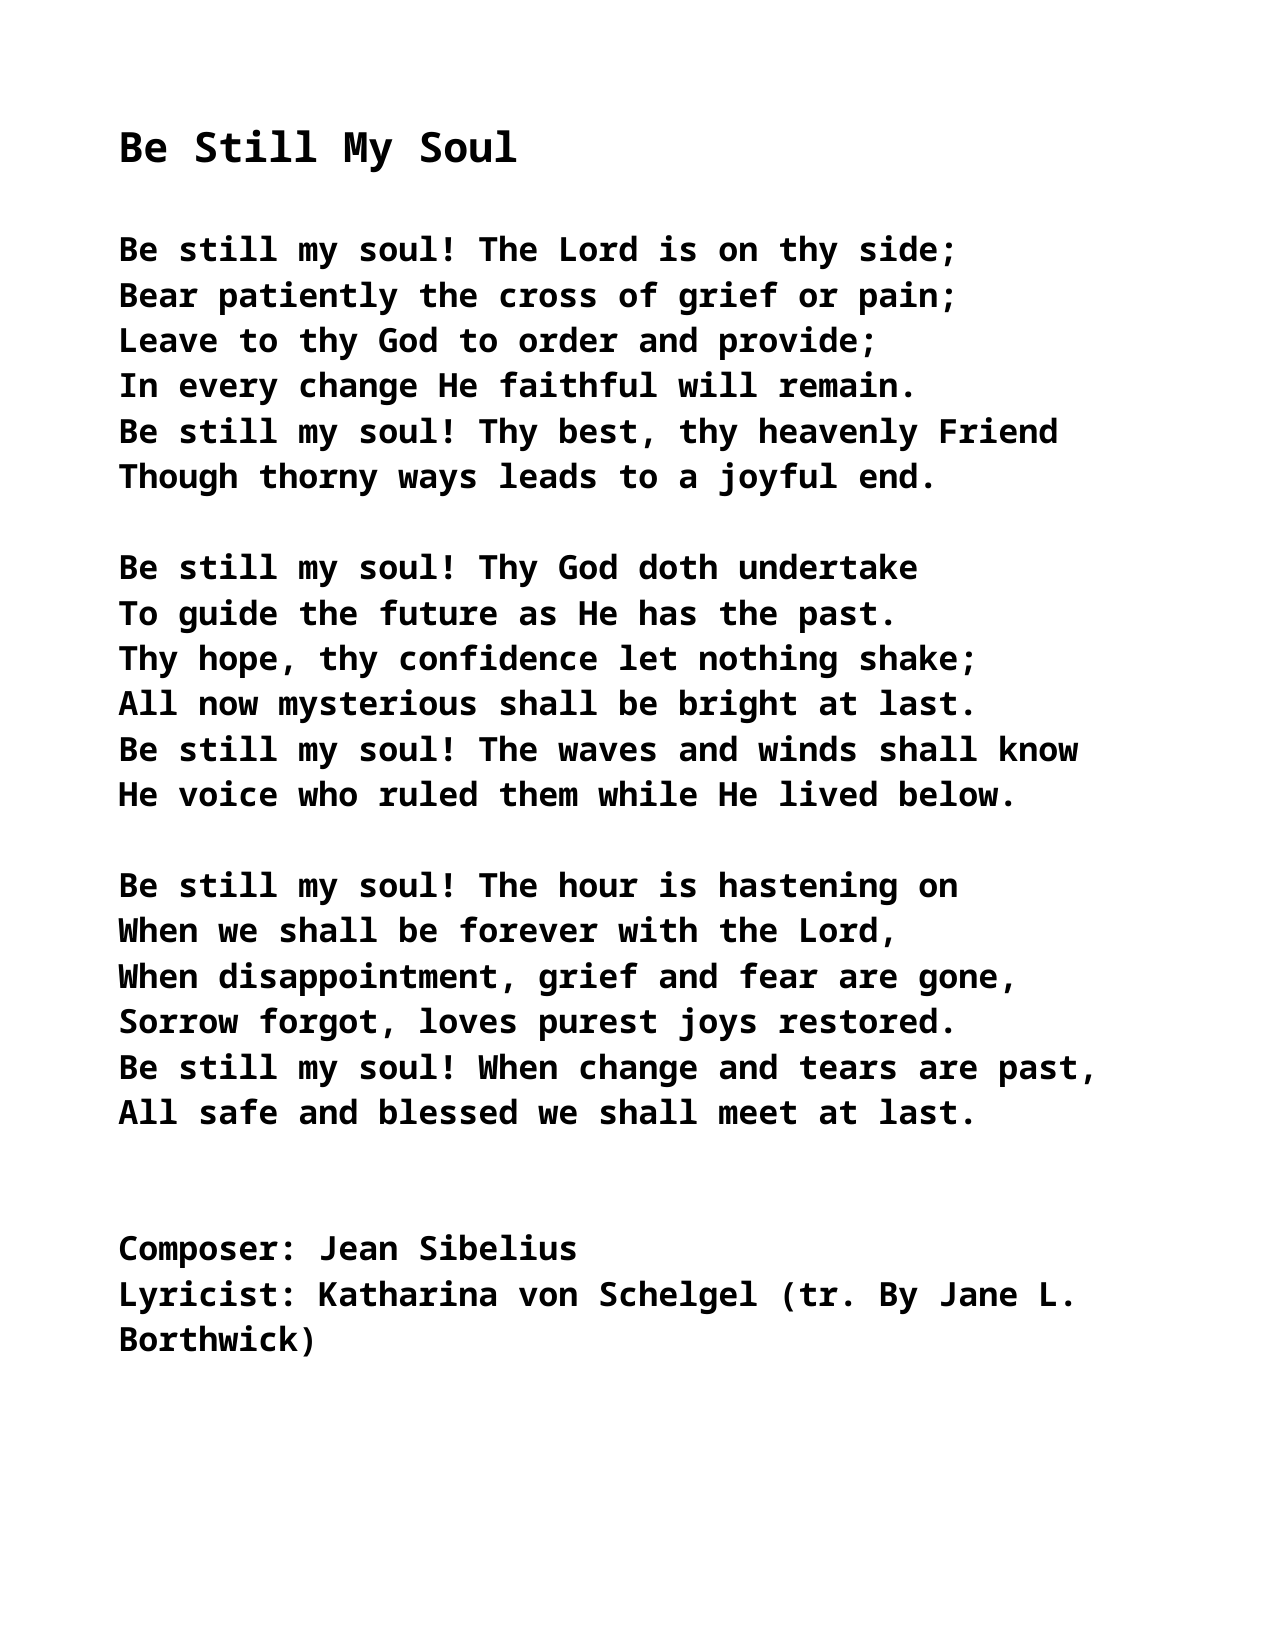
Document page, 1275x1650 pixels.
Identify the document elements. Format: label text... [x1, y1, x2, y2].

text Composer: Jean Sibelius [118, 1225, 1157, 1271]
text To guide the future as He has the past. [118, 589, 1157, 635]
text Be still my soul! Thy God doth undertake [118, 544, 1157, 589]
text When we shall be forever with the Lord, [118, 907, 1157, 953]
text Bear patiently the cross of grief or pain; [118, 271, 1157, 317]
text Be still my soul! The waves and winds shall know [118, 726, 1157, 771]
text All now mysterious shall be bright at last. [118, 680, 1157, 726]
text Be still my soul! The Lord is on thy side; [118, 226, 1157, 271]
text Be Still My Soul [118, 118, 1157, 175]
text Be still my soul! When change and tears are past, [118, 1043, 1157, 1089]
text Leave to thy God to order and provide; [118, 317, 1157, 362]
text When disappointment, grief and fear are gone, [118, 953, 1157, 998]
text Thy hope, thy confidence let nothing shake; [118, 635, 1157, 680]
text Lyricist: Katharina von Schelgel (tr. By Jane L. Borthwick) [118, 1271, 1157, 1361]
text Though thorny ways leads to a joyful end. [118, 453, 1157, 498]
text Be still my soul! The hour is hastening on [118, 862, 1157, 907]
text Be still my soul! Thy best, thy heavenly Friend [118, 408, 1157, 453]
text Sorrow forgot, loves purest joys restored. [118, 998, 1157, 1043]
text All safe and blessed we shall meet at last. [118, 1089, 1157, 1134]
text He voice who ruled them while He lived below. [118, 771, 1157, 816]
text In every change He faithful will remain. [118, 362, 1157, 408]
